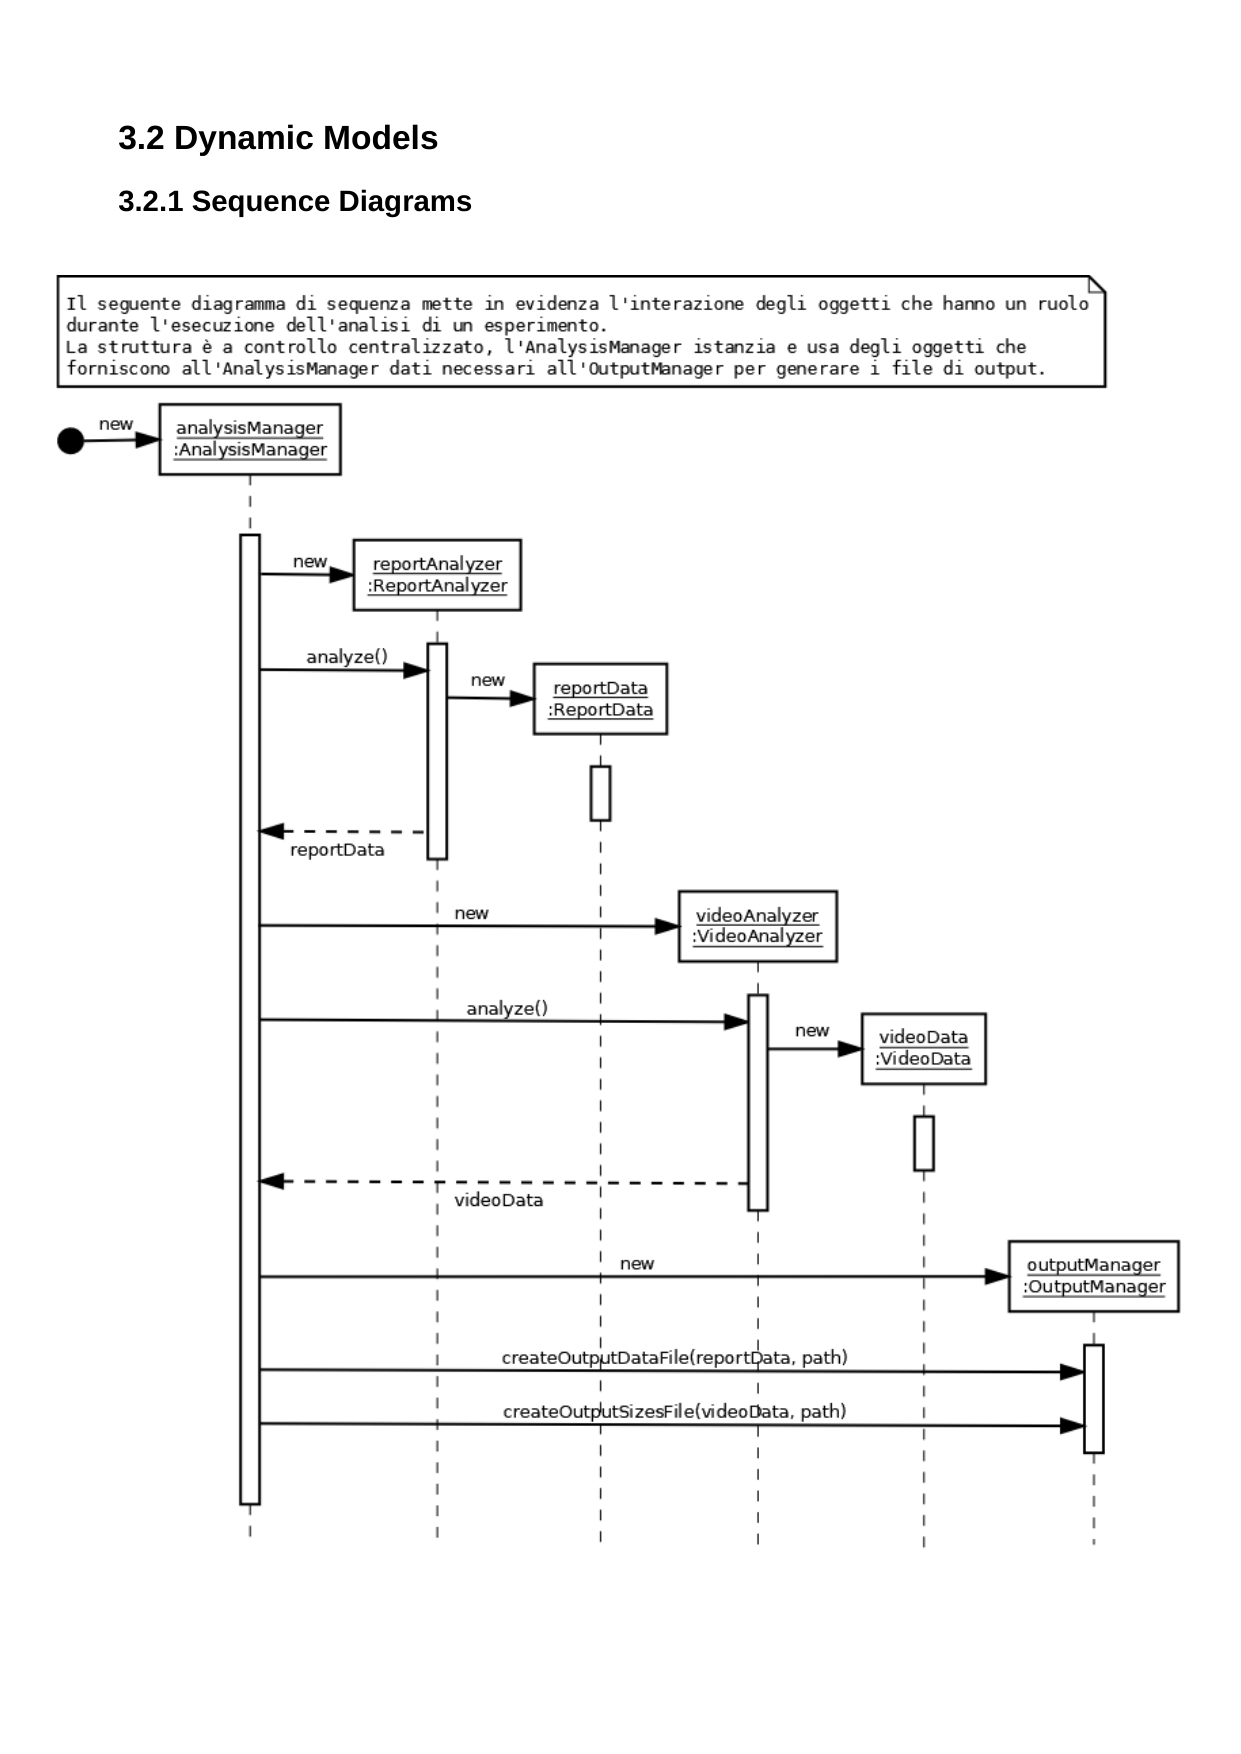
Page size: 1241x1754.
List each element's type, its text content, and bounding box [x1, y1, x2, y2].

subtitle 3.2 Dynamic Models [118, 118, 1122, 157]
picture [56, 275, 1181, 1550]
subtitle 3.2.1 Sequence Diagrams [118, 184, 1122, 218]
